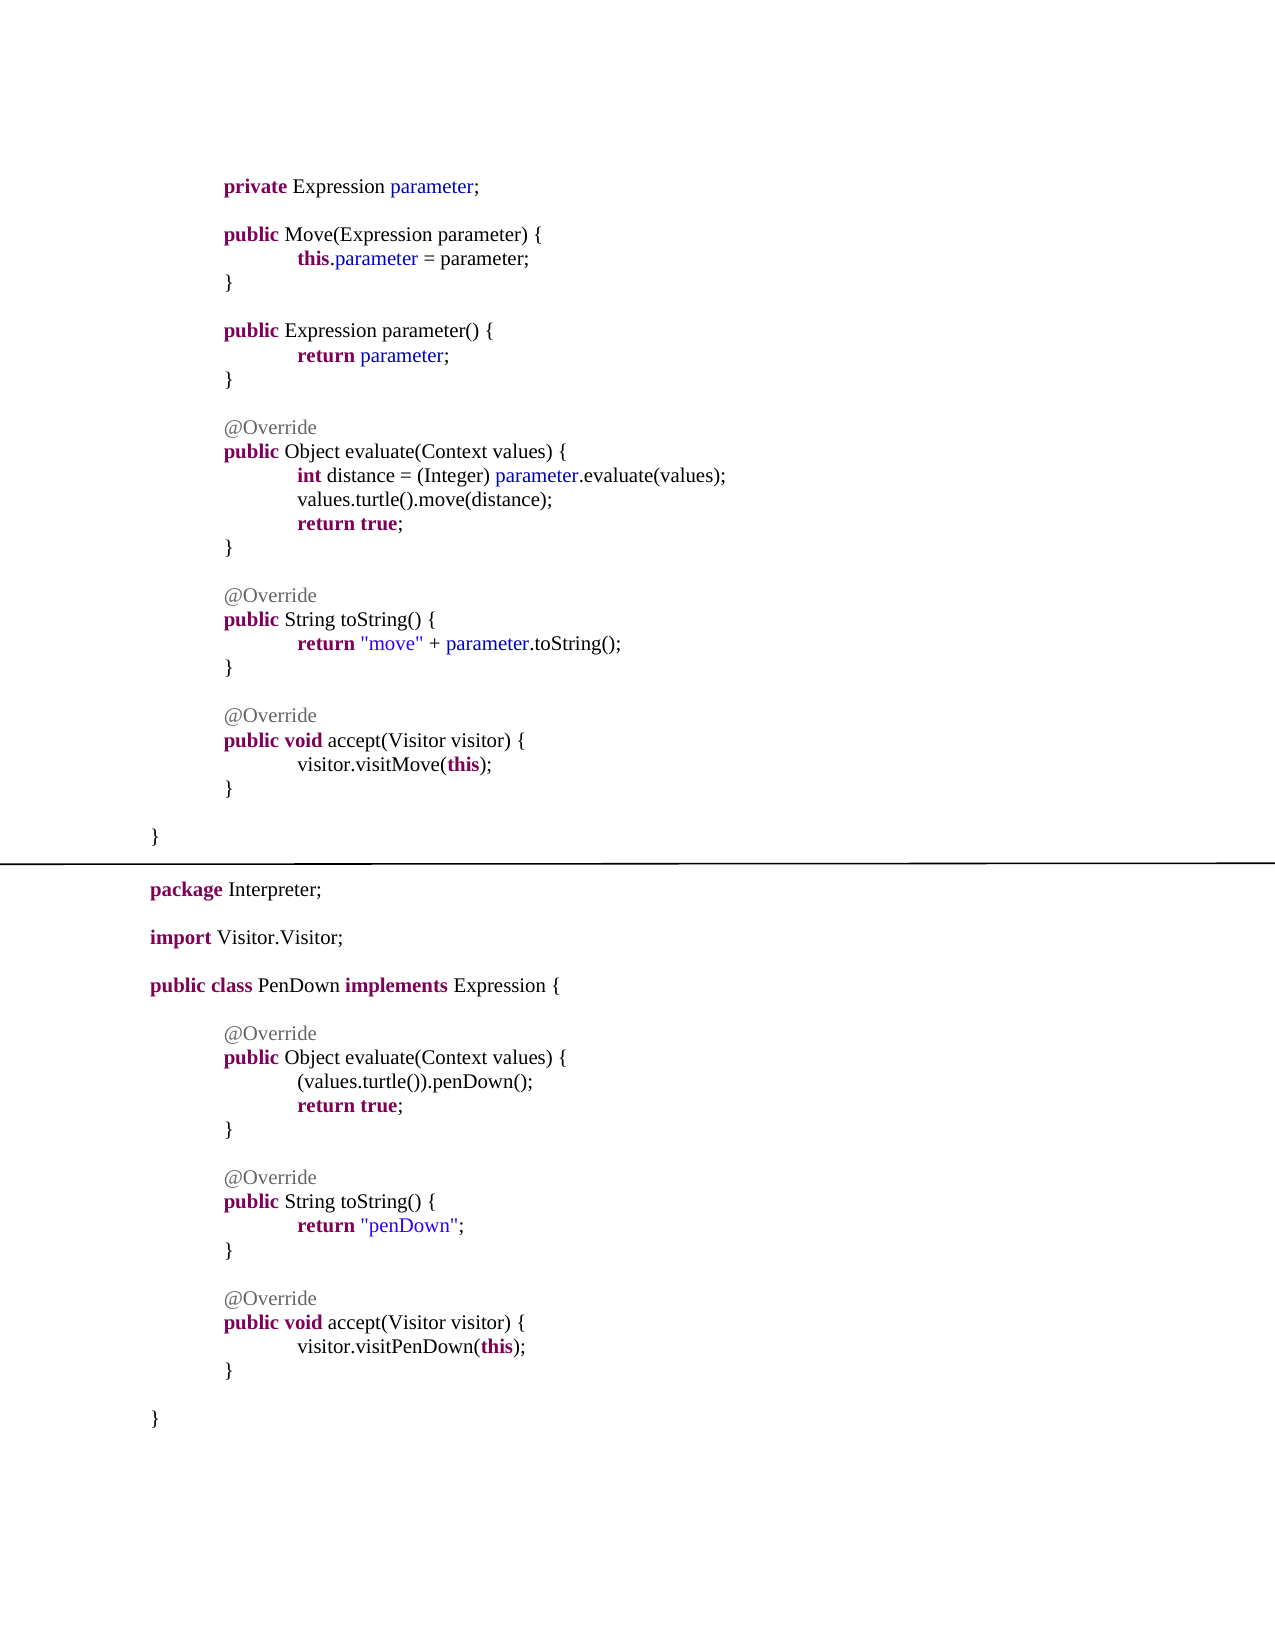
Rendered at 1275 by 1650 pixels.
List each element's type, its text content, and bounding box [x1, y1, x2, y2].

text } [150, 367, 1125, 391]
text public Object evaluate(Context values) { [150, 1045, 1125, 1069]
text public String toString() { [150, 607, 1125, 631]
text this.parameter = parameter; [150, 246, 1125, 270]
text values.turtle().move(distance); [150, 487, 1125, 511]
text return true; [150, 1093, 1125, 1117]
text } [150, 1406, 1125, 1430]
text public Move(Expression parameter) { [150, 222, 1125, 246]
text } [150, 1358, 1125, 1382]
text return parameter; [150, 342, 1125, 367]
text } [150, 824, 1125, 848]
text @Override [150, 1165, 1125, 1189]
text } [150, 270, 1125, 294]
text } [150, 1237, 1125, 1262]
text private Expression parameter; [150, 174, 1125, 198]
text public void accept(Visitor visitor) { [150, 727, 1125, 752]
text visitor.visitPenDown(this); [150, 1334, 1125, 1358]
text visitor.visitMove(this); [150, 752, 1125, 776]
text public class PenDown implements Expression { [150, 973, 1125, 997]
text return "penDown"; [150, 1213, 1125, 1237]
text public Object evaluate(Context values) { [150, 439, 1125, 463]
text } [150, 776, 1125, 800]
text } [150, 1117, 1125, 1141]
text @Override [150, 1286, 1125, 1310]
text @Override [150, 703, 1125, 727]
text import Visitor.Visitor; [150, 925, 1125, 949]
text int distance = (Integer) parameter.evaluate(values); [150, 463, 1125, 487]
text package Interpreter; [150, 877, 1125, 901]
text public String toString() { [150, 1189, 1125, 1213]
text @Override [150, 583, 1125, 607]
text @Override [150, 415, 1125, 439]
text return "move" + parameter.toString(); [150, 631, 1125, 655]
text return true; [150, 511, 1125, 535]
text public Expression parameter() { [150, 318, 1125, 342]
text @Override [150, 1021, 1125, 1045]
text } [150, 655, 1125, 679]
text public void accept(Visitor visitor) { [150, 1310, 1125, 1334]
text } [150, 535, 1125, 559]
text (values.turtle()).penDown(); [150, 1069, 1125, 1093]
